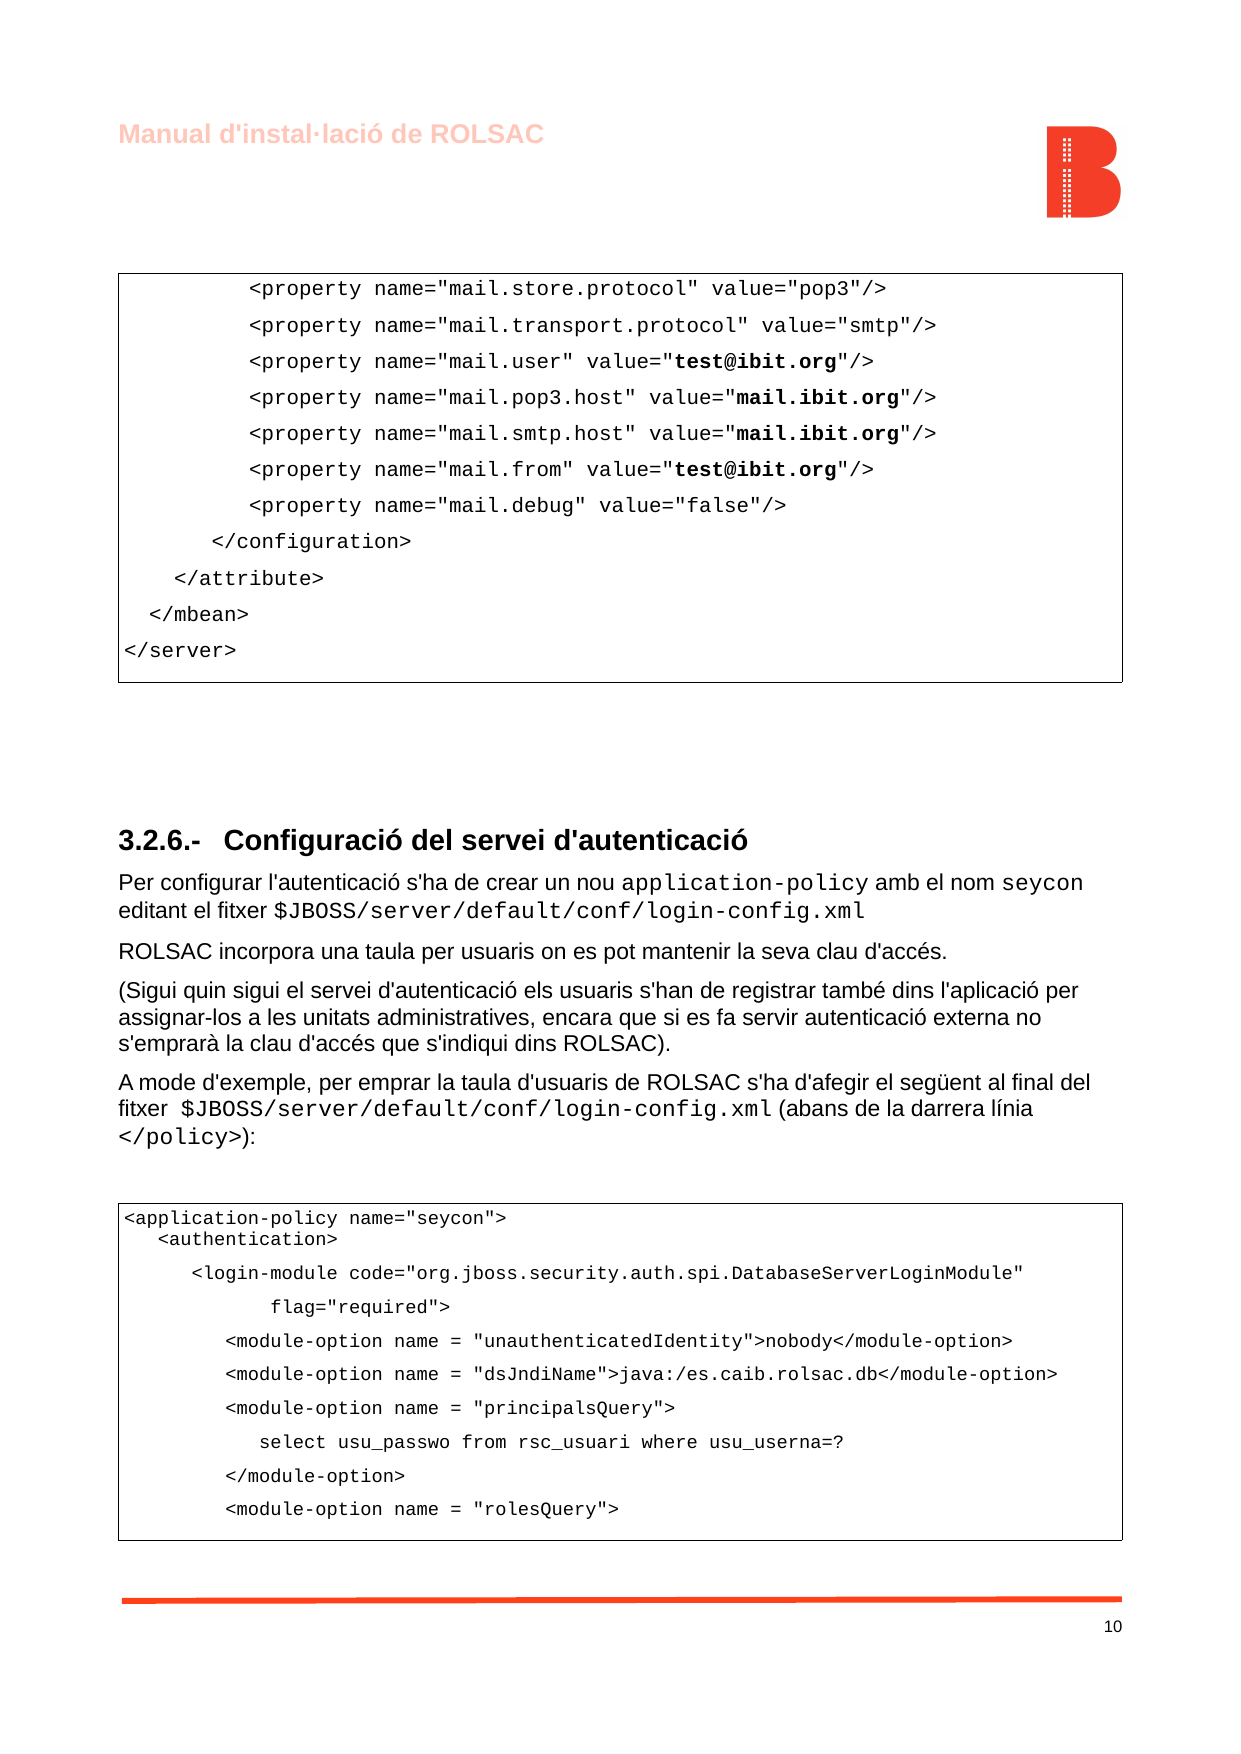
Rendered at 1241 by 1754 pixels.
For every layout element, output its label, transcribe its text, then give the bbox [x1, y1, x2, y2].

text A mode d'exemple, per emprar la taula d'usuaris de ROLSAC s'ha d'afegir el següent al final del fitxer $JBOSS/server/default/conf/login-config.xml (abans de la darrera línia </policy>): [118, 1069, 1122, 1152]
text (Sigui quin sigui el servei d'autenticació els usuaris s'han de registrar també dins l'aplicació per assignar-los a les unitats administratives, encara que si es fa servir autenticació externa no s'emprarà la clau d'accés que s'indiqui dins ROLSAC). [118, 977, 1122, 1056]
subtitle Configuració del servei d'autenticació [118, 823, 1122, 857]
text Per configurar l'autenticació s'ha de crear un nou application-policy amb el nom seycon editant el fitxer $JBOSS/server/default/conf/login-config.xml [118, 869, 1122, 926]
text ROLSAC incorpora una taula per usuaris on es pot mantenir la seva clau d'accés. [118, 938, 1122, 964]
table_header <application-policy name="seycon"> <authentication> <login-module code="org.jboss.security.auth.spi.DatabaseServerLoginModule" flag="required"> <module-option name = "unauthenticatedIdentity">nobody</module-option> <module-option name = "dsJndiName">java:/es.caib.rolsac.db</module-option> <module-option name = "principalsQuery"> select usu_passwo from rsc_usuari where usu_userna=? </module-option> <module-option name = "rolesQuery"> [119, 1204, 1122, 1539]
table_header <property name="mail.store.protocol" value="pop3"/> <property name="mail.transport.protocol" value="smtp"/> <property name="mail.user" value="test@ibit.org"/> <property name="mail.pop3.host" value="mail.ibit.org"/> <property name="mail.smtp.host" value="mail.ibit.org"/> <property name="mail.from" value="test@ibit.org"/> <property name="mail.debug" value="false"/> </configuration> </attribute> </mbean> </server> [119, 274, 1122, 682]
picture [1036, 124, 1130, 221]
